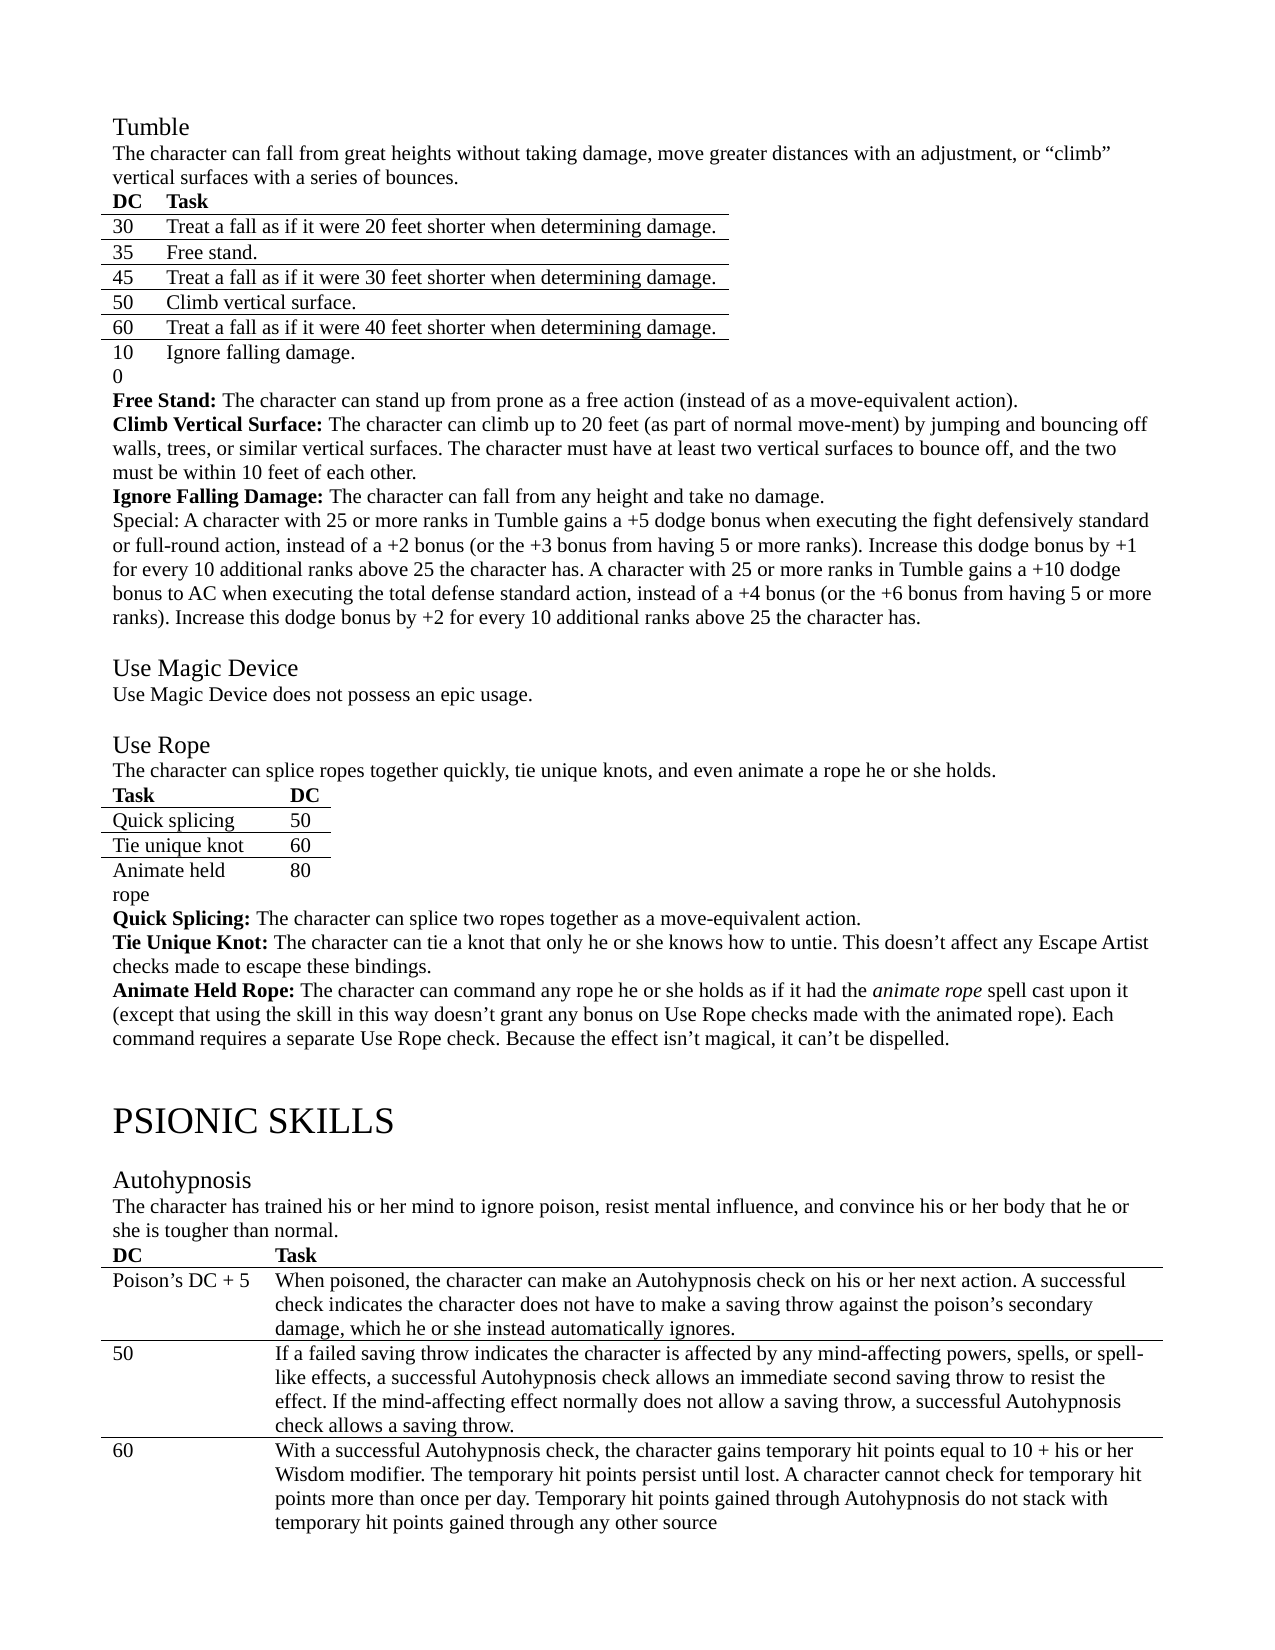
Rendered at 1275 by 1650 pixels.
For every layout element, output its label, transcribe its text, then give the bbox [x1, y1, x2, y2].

table_cell 50 [279, 808, 331, 832]
table_cell Quick splicing [101, 808, 279, 832]
table_cell 60 [101, 315, 155, 339]
table_cell Tie unique knot [101, 833, 279, 857]
text Tie Unique Knot: The character can tie a knot that only he or she knows how to untie. This doesn’t affect any Escape Artist checks made to escape these bindings. [112, 930, 1162, 978]
text The character has trained his or her mind to ignore poison, resist mental influence, and convince his or her body that he or she is tougher than normal. [112, 1194, 1162, 1242]
table_cell 30 [101, 215, 155, 238]
subtitle Use Magic Device [112, 653, 1162, 682]
table_cell Animate held rope [101, 858, 279, 906]
table_cell Climb vertical surface. [155, 290, 729, 314]
table_header DC [101, 189, 155, 213]
table_cell Free stand. [155, 240, 729, 264]
subtitle Use Rope [112, 730, 1162, 758]
text Animate Held Rope: The character can command any rope he or she holds as if it had the animate rope spell cast upon it (except that using the skill in this way doesn’t grant any bonus on Use Rope checks made with the animated rope). Each command requires a separate Use Rope check. Because the effect isn’t magical, it can’t be dispelled. [112, 978, 1162, 1050]
table_cell With a successful Autohypnosis check, the character gains temporary hit points equal to 10 + his or her Wisdom modifier. The temporary hit points persist until lost. A character cannot check for temporary hit points more than once per day. Temporary hit points gained through Autohypnosis do not stack with temporary hit points gained through any other source [264, 1438, 1162, 1534]
table_cell Treat a fall as if it were 20 feet shorter when determining damage. [155, 215, 729, 238]
table_header DC [101, 1243, 263, 1267]
table_cell Poison’s DC + 5 [101, 1268, 263, 1340]
table_cell Treat a fall as if it were 40 feet shorter when determining damage. [155, 315, 729, 339]
text Special: A character with 25 or more ranks in Tumble gains a +5 dodge bonus when executing the fight defensively standard or full-round action, instead of a +2 bonus (or the +3 bonus from having 5 or more ranks). Increase this dodge bonus by +1 for every 10 additional ranks above 25 the character has. A character with 25 or more ranks in Tumble gains a +10 dodge bonus to AC when executing the total defense standard action, instead of a +4 bonus (or the +6 bonus from having 5 or more ranks). Increase this dodge bonus by +2 for every 10 additional ranks above 25 the character has. [112, 508, 1162, 629]
text Climb Vertical Surface: The character can climb up to 20 feet (as part of normal move-ment) by jumping and bouncing off walls, trees, or similar vertical surfaces. The character must have at least two vertical surfaces to bounce off, and the two must be within 10 feet of each other. [112, 412, 1162, 484]
table_cell Treat a fall as if it were 30 feet shorter when determining damage. [155, 265, 729, 289]
table_cell 60 [279, 833, 331, 857]
subtitle Autohypnosis [112, 1166, 1162, 1194]
table_cell If a failed saving throw indicates the character is affected by any mind-affecting powers, spells, or spell-like effects, a successful Autohypnosis check allows an immediate second saving throw to resist the effect. If the mind-affecting effect normally does not allow a saving throw, a successful Autohypnosis check allows a saving throw. [264, 1341, 1162, 1437]
text The character can splice ropes together quickly, tie unique knots, and even animate a rope he or she holds. [112, 758, 1162, 782]
table_cell 45 [101, 265, 155, 289]
table_header DC [279, 783, 331, 807]
table_cell Ignore falling damage. [155, 340, 729, 388]
table_header Task [264, 1243, 1162, 1267]
table_cell 50 [101, 1341, 263, 1437]
table_cell 35 [101, 240, 155, 264]
table_cell 80 [279, 858, 331, 906]
subtitle PSIONIC SKILLS [112, 1098, 1162, 1142]
text Use Magic Device does not possess an epic usage. [112, 682, 1162, 706]
table_header Task [101, 783, 279, 807]
text Ignore Falling Damage: The character can fall from any height and take no damage. [112, 484, 1162, 508]
table_cell 50 [101, 290, 155, 314]
table_cell 100 [101, 340, 155, 388]
text Free Stand: The character can stand up from prone as a free action (instead of as a move-equivalent action). [112, 388, 1162, 412]
text Quick Splicing: The character can splice two ropes together as a move-equivalent action. [112, 906, 1162, 930]
subtitle Tumble [112, 112, 1162, 141]
table_header Task [155, 189, 729, 213]
table_cell When poisoned, the character can make an Autohypnosis check on his or her next action. A successful check indicates the character does not have to make a saving throw against the poison’s secondary damage, which he or she instead automatically ignores. [264, 1268, 1162, 1340]
table_cell 60 [101, 1438, 263, 1534]
text The character can fall from great heights without taking damage, move greater distances with an adjustment, or “climb” vertical surfaces with a series of bounces. [112, 141, 1162, 189]
